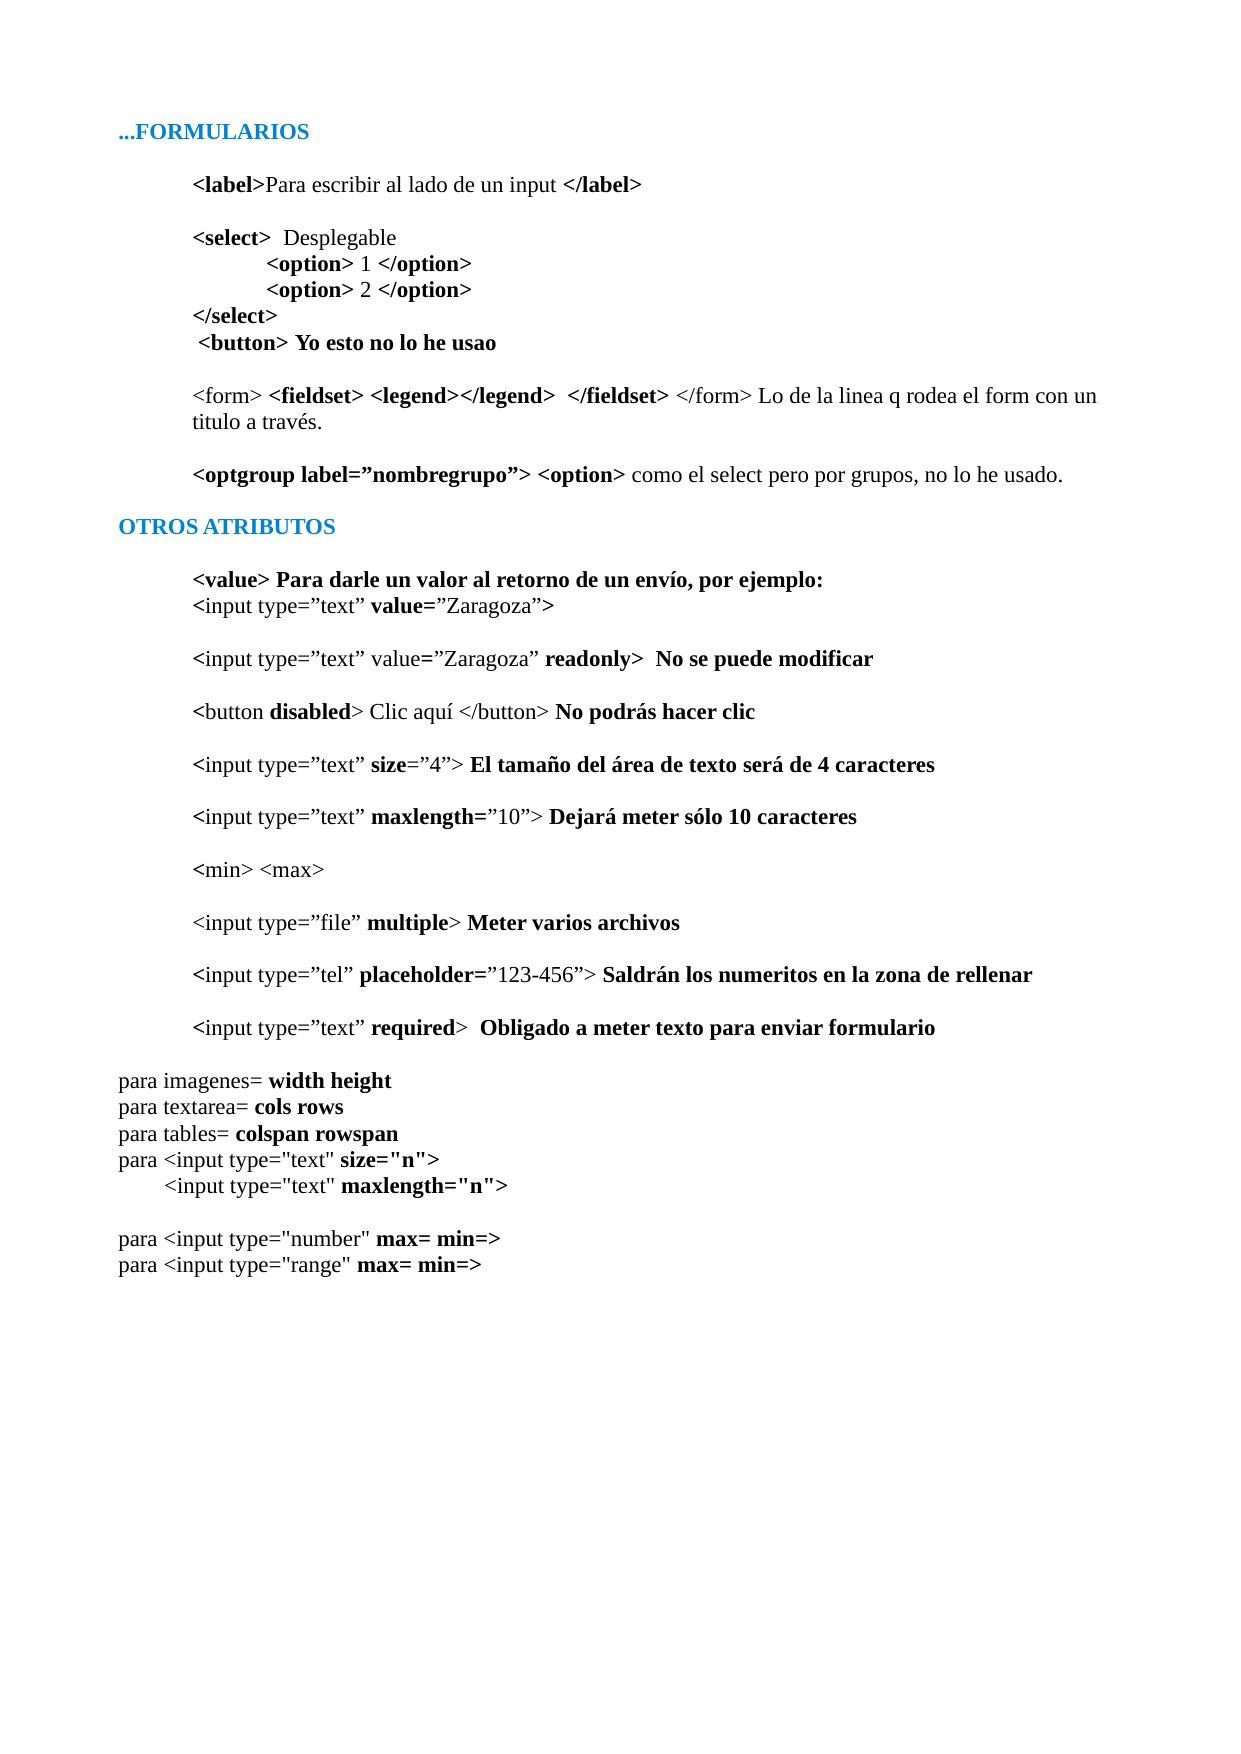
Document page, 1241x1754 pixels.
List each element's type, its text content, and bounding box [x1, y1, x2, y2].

text <label>Para escribir al lado de un input </label> [118, 171, 1122, 197]
text <form> <fieldset> <legend></legend> </fieldset> </form> Lo de la linea q rodea el form con un titulo a través. [118, 382, 1122, 434]
text OTROS ATRIBUTOS [118, 513, 1122, 540]
text <option> 2 </option> [118, 276, 1122, 303]
text para tables= colspan rowspan [118, 1119, 1122, 1146]
text para <input type="range" max= min=> [118, 1251, 1122, 1278]
text <input type=”file” multiple> Meter varios archivos [118, 909, 1122, 935]
text <button> Yo esto no lo he usao [118, 329, 1122, 355]
text para imagenes= width height [118, 1067, 1122, 1093]
text <input type=”text” size=”4”> El tamaño del área de texto será de 4 caracteres [118, 751, 1122, 777]
text <option> 1 </option> [118, 250, 1122, 276]
text <min> <max> [118, 856, 1122, 882]
text <select> Desplegable [118, 223, 1122, 250]
text <optgroup label=”nombregrupo”> <option> como el select pero por grupos, no lo he usado. [118, 461, 1122, 487]
text <button disabled> Clic aquí </button> No podrás hacer clic [118, 698, 1122, 724]
text para textarea= cols rows [118, 1093, 1122, 1119]
text <input type=”text” value=”Zaragoza” readonly> No se puede modificar [118, 645, 1122, 672]
text <input type=”text” required> Obligado a meter texto para enviar formulario [118, 1014, 1122, 1041]
text </select> [118, 303, 1122, 329]
text para <input type="text" size="n"> [118, 1146, 1122, 1172]
text para <input type="number" max= min=> [118, 1225, 1122, 1251]
text <input type=”text” maxlength=”10”> Dejará meter sólo 10 caracteres [118, 803, 1122, 830]
text ...FORMULARIOS [118, 118, 1122, 144]
text <input type=”tel” placeholder=”123-456”> Saldrán los numeritos en la zona de rellenar [118, 961, 1122, 988]
text <input type="text" maxlength="n"> [118, 1172, 1122, 1199]
text <value> Para darle un valor al retorno de un envío, por ejemplo: <input type=”text” value=”Zaragoza”> [118, 566, 1122, 619]
